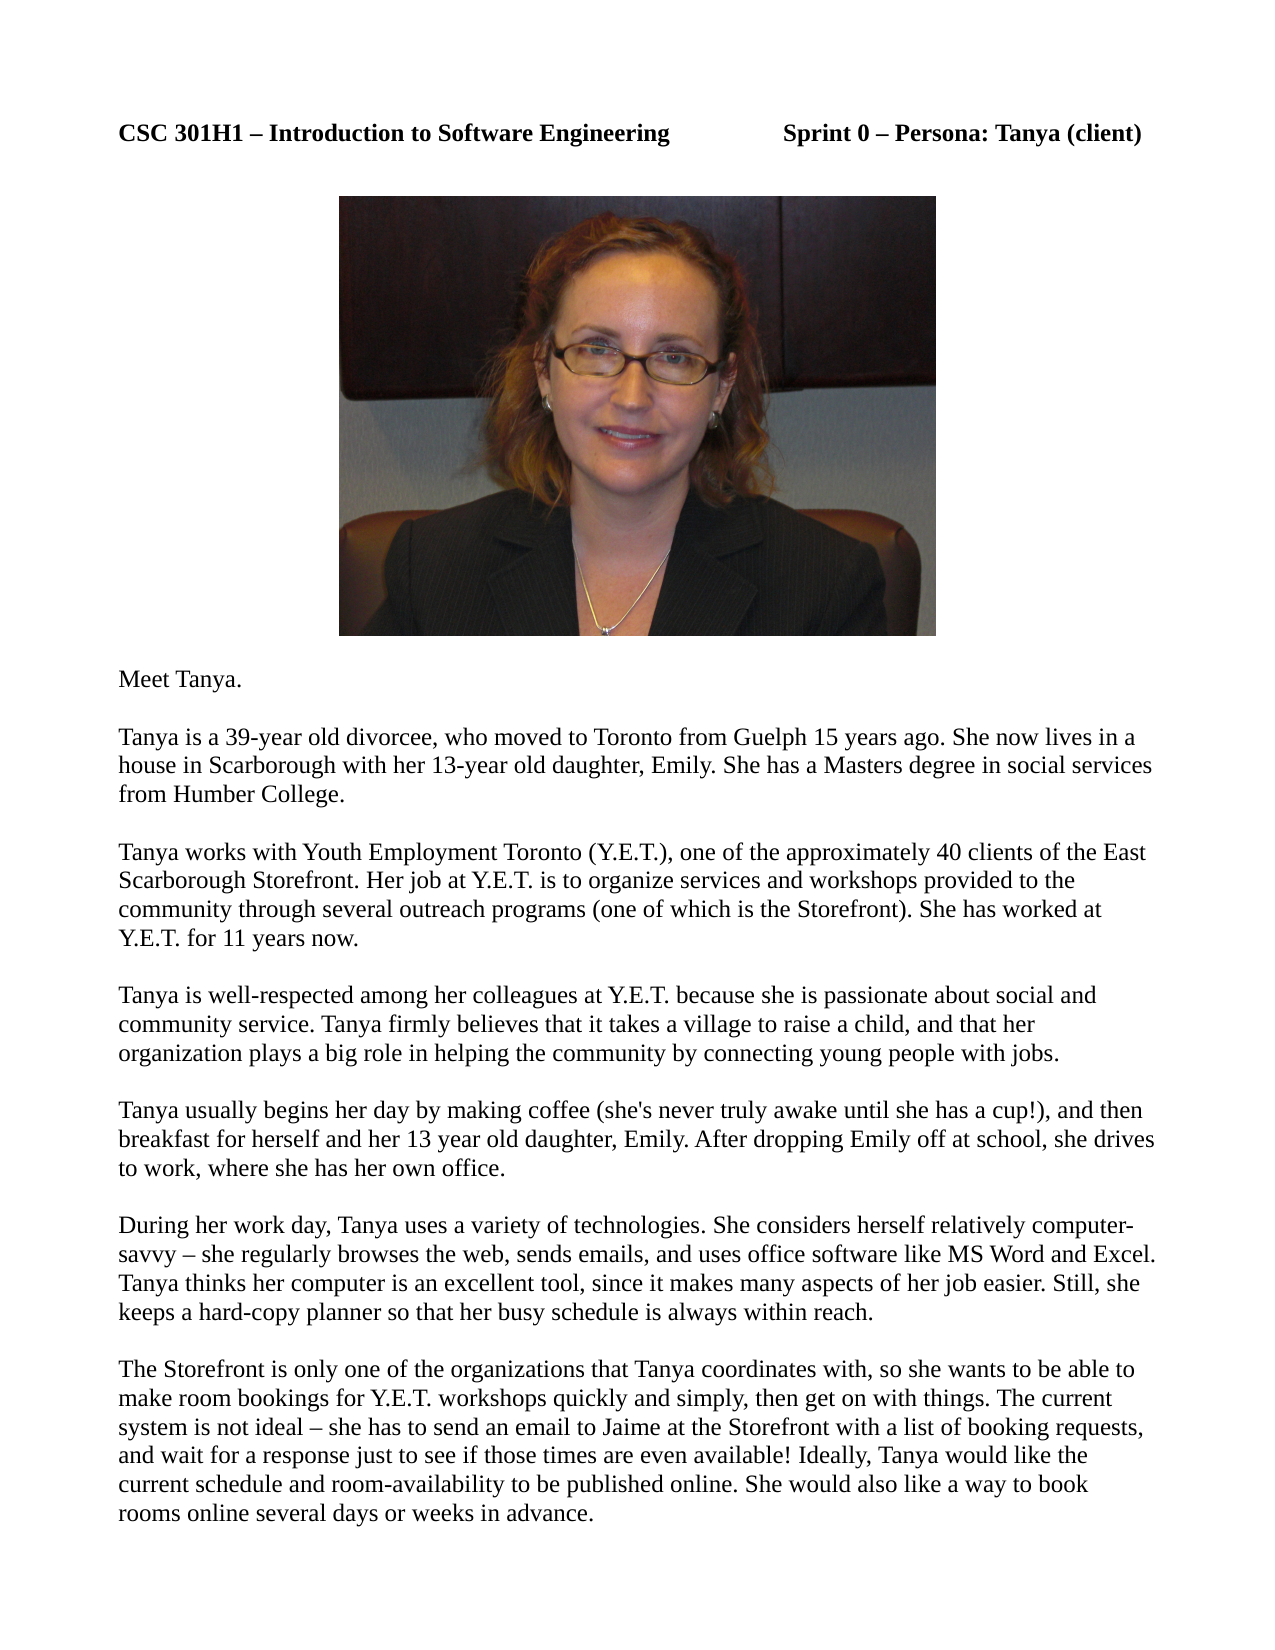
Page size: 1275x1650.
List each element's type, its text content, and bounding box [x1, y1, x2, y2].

text Tanya usually begins her day by making coffee (she's never truly awake until she has a cup!), and then breakfast for herself and her 13 year old daughter, Emily. After dropping Emily off at school, she drives to work, where she has her own office. [118, 1096, 1157, 1182]
text Tanya works with Youth Employment Toronto (Y.E.T.), one of the approximately 40 clients of the East Scarborough Storefront. Her job at Y.E.T. is to organize services and workshops provided to the community through several outreach programs (one of which is the Storefront). She has worked at Y.E.T. for 11 years now. [118, 837, 1157, 952]
text The Storefront is only one of the organizations that Tanya coordinates with, so she wants to be able to make room bookings for Y.E.T. workshops quickly and simply, then get on with things. The current system is not ideal – she has to send an email to Jaime at the Storefront with a list of booking requests, and wait for a response just to see if those times are even available! Ideally, Tanya would like the current schedule and room-availability to be published online. She would also like a way to book rooms online several days or weeks in advance. [118, 1354, 1157, 1527]
text CSC 301H1 – Introduction to Software Engineering Sprint 0 – Persona: Tanya (client) [118, 118, 1157, 147]
picture [339, 196, 936, 636]
text Meet Tanya. [118, 664, 1157, 693]
text Tanya is well-respected among her colleagues at Y.E.T. because she is passionate about social and community service. Tanya firmly believes that it takes a village to raise a child, and that her organization plays a big role in helping the community by connecting young people with jobs. [118, 981, 1157, 1067]
text Tanya is a 39-year old divorcee, who moved to Toronto from Guelph 15 years ago. She now lives in a house in Scarborough with her 13-year old daughter, Emily. She has a Masters degree in social services from Humber College. [118, 722, 1157, 808]
text During her work day, Tanya uses a variety of technologies. She considers herself relatively computer-savvy – she regularly browses the web, sends emails, and uses office software like MS Word and Excel. Tanya thinks her computer is an excellent tool, since it makes many aspects of her job easier. Still, she keeps a hard-copy planner so that her busy schedule is always within reach. [118, 1211, 1157, 1326]
